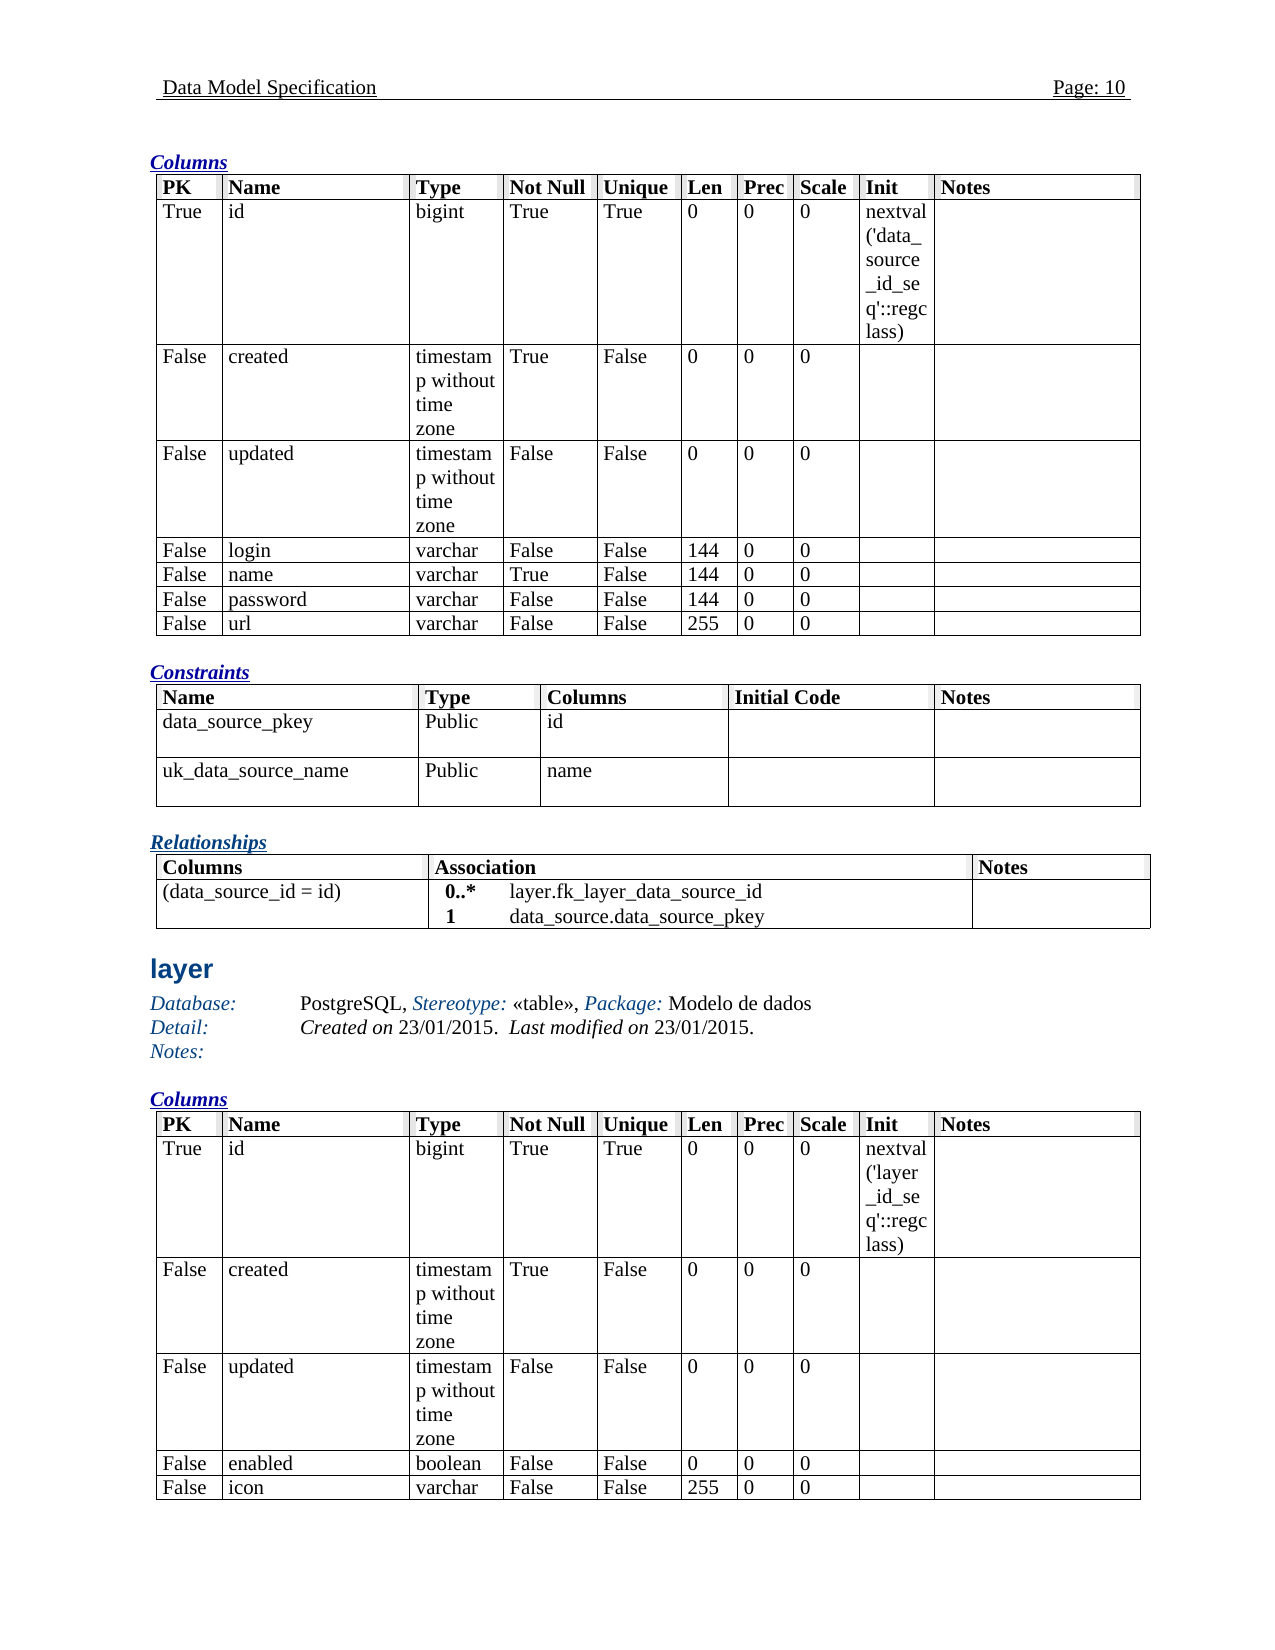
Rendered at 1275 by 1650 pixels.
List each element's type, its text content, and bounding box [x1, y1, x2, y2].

table_cell timestamp without time zone [497, 441, 503, 537]
table_header Scale [794, 1112, 800, 1136]
table_cell id [223, 200, 409, 343]
table_cell False [504, 612, 509, 635]
table_header Name [403, 1112, 409, 1136]
table_cell [1134, 587, 1140, 611]
table_cell nextval('layer_id_seq'::regclass) [860, 1137, 866, 1256]
table_cell 0 [738, 587, 744, 611]
table_header Unique [675, 175, 681, 199]
table_cell 0 [738, 612, 744, 635]
table_cell 0 [682, 441, 737, 537]
table_header Scale [794, 175, 800, 199]
table_header Len [731, 175, 737, 199]
table_header Notes [1144, 855, 1150, 879]
table_cell 0 [682, 200, 737, 343]
table_header Type [497, 1112, 503, 1136]
table_cell timestamp without time zone [410, 441, 416, 537]
list Columns [150, 150, 1125, 174]
table_cell login [403, 538, 409, 562]
table_cell False [675, 587, 681, 611]
table_cell [935, 1258, 1140, 1353]
table_cell False [598, 612, 603, 635]
table_cell 0 [738, 1354, 793, 1450]
table_cell [928, 1451, 934, 1474]
table_cell 0 [794, 200, 859, 343]
table_cell False [216, 1451, 222, 1474]
table_cell False [504, 587, 509, 611]
table_header Notes [973, 855, 978, 879]
table_cell 0 [794, 441, 859, 537]
table_cell False [598, 538, 603, 562]
table_header Type [419, 685, 425, 709]
table_cell [860, 345, 934, 440]
table_cell False [157, 538, 162, 562]
table_cell True [157, 1137, 222, 1256]
table_cell 0 [731, 1451, 737, 1474]
table_cell varchar [497, 538, 503, 562]
table_cell timestamp without time zone [497, 1258, 503, 1353]
table_header Notes [935, 685, 941, 709]
table_cell [973, 880, 1150, 928]
table_header Type [534, 685, 540, 709]
table_cell [935, 200, 1140, 343]
table_cell timestamp without time zone [410, 1354, 416, 1450]
table_cell [935, 612, 941, 635]
table_cell [860, 612, 866, 635]
table_cell 0 [682, 1451, 687, 1474]
table_cell 0 [853, 538, 859, 562]
table_cell False [675, 563, 681, 586]
text Database: PostgreSQL, Stereotype: «table», Package: Modelo de dados [150, 991, 1125, 1015]
table_header Scale [853, 175, 859, 199]
table_cell login [223, 538, 228, 562]
table_cell 0 [794, 1451, 800, 1474]
table_cell False [675, 1476, 681, 1499]
table_cell [1134, 1451, 1140, 1474]
table_cell [935, 345, 1140, 440]
table_cell False [504, 441, 597, 537]
table_cell [860, 538, 866, 562]
table_cell [860, 1354, 934, 1450]
table_cell [1134, 612, 1140, 635]
table_cell False [675, 538, 681, 562]
table_header Init [928, 175, 934, 199]
table_cell 0 [787, 538, 793, 562]
table_header PK [157, 175, 162, 199]
table_cell id [223, 1137, 409, 1256]
table_cell 0 [738, 563, 744, 586]
table_cell 0 [794, 1354, 859, 1450]
table_cell [935, 563, 941, 586]
table_cell False [504, 538, 509, 562]
table_header Type [497, 175, 503, 199]
table_header Prec [787, 1112, 793, 1136]
table_cell [928, 563, 934, 586]
table_cell [860, 563, 866, 586]
table_cell timestamp without time zone [497, 1354, 503, 1450]
table_cell False [216, 563, 222, 586]
table_cell [928, 587, 934, 611]
table_cell id [541, 710, 547, 757]
table_cell [935, 441, 1140, 537]
table_cell False [591, 1451, 597, 1474]
table_header Name [223, 175, 228, 199]
table_cell 144 [682, 563, 687, 586]
table_cell [860, 1451, 866, 1474]
table_header Columns [541, 685, 547, 709]
table_cell True [504, 200, 597, 343]
table_cell varchar [497, 587, 503, 611]
table_cell updated [223, 1354, 409, 1450]
table_cell 0 [794, 1137, 859, 1256]
table_cell False [591, 587, 597, 611]
table_header Unique [598, 1112, 603, 1136]
table_cell (data_source_id = id) [157, 880, 428, 928]
table_header Type [410, 175, 416, 199]
table_header Notes [1134, 175, 1140, 199]
table_cell [1134, 1476, 1140, 1499]
table_cell timestamp without time zone [410, 345, 416, 440]
table_cell nextval('layer_id_seq'::regclass) [928, 1137, 934, 1256]
table_cell False [591, 612, 597, 635]
table_cell [860, 1258, 934, 1353]
table_cell 144 [731, 538, 737, 562]
table_header Scale [853, 1112, 859, 1136]
table_cell False [675, 1451, 681, 1474]
table_cell 0 [794, 1258, 859, 1353]
table_cell 0 [853, 1451, 859, 1474]
table_cell False [598, 1258, 681, 1353]
table_cell False [157, 1476, 162, 1499]
table_header Columns [722, 685, 728, 709]
table_header Notes [1134, 1112, 1140, 1136]
table_cell True [504, 563, 509, 586]
table_cell False [157, 1258, 222, 1353]
table_cell [928, 1476, 934, 1499]
table_header Unique [598, 175, 603, 199]
table_cell 144 [682, 538, 687, 562]
table_cell False [591, 538, 597, 562]
table_cell 0 [682, 1354, 737, 1450]
table_cell 0 [738, 1451, 744, 1474]
table_cell bigint [410, 200, 503, 343]
table_header Len [731, 1112, 737, 1136]
table_cell [935, 1476, 941, 1499]
list Constraints [150, 660, 1125, 684]
table_cell [935, 758, 1140, 806]
table_cell [935, 710, 1140, 757]
table_cell 0 [787, 1451, 793, 1474]
table_cell 0 [738, 1476, 744, 1499]
table_cell 0 [738, 538, 744, 562]
table_cell False [675, 612, 681, 635]
table_cell [1134, 563, 1140, 586]
table_cell [1134, 538, 1140, 562]
table_cell 144 [731, 563, 737, 586]
table_cell 0 [853, 563, 859, 586]
table_cell timestamp without time zone [410, 1258, 416, 1353]
table_cell False [157, 1354, 222, 1450]
table_header Len [682, 175, 687, 199]
table_cell 0 [738, 345, 793, 440]
table_cell False [157, 441, 222, 537]
table_cell uk_data_source_name [157, 758, 418, 806]
table_cell 0 [682, 1258, 737, 1353]
table_cell nextval('data_source_id_seq'::regclass) [928, 200, 934, 343]
table_cell False [216, 538, 222, 562]
table_cell False [598, 587, 603, 611]
table_cell 0 [738, 1258, 793, 1353]
table_cell [928, 612, 934, 635]
table_header Notes [1134, 685, 1140, 709]
table_header Len [682, 1112, 687, 1136]
table_cell False [216, 587, 222, 611]
table_header Prec [787, 175, 793, 199]
table_cell [729, 710, 934, 757]
table_cell True [598, 200, 681, 343]
table_cell False [598, 1354, 681, 1450]
table_cell [935, 538, 941, 562]
table_cell Public [419, 710, 540, 757]
table_header PK [216, 175, 222, 199]
text Notes: [150, 1039, 1125, 1063]
table_cell 0 [682, 345, 737, 440]
table_header Notes [935, 1112, 941, 1136]
table_cell 255 [731, 612, 737, 635]
table_cell True [591, 563, 597, 586]
table_cell False [157, 612, 162, 635]
table_header Unique [675, 1112, 681, 1136]
table_cell data_source_pkey [157, 710, 418, 757]
table_cell icon [403, 1476, 409, 1499]
table_cell True [504, 1137, 597, 1256]
table_cell created [223, 345, 409, 440]
table_header Type [410, 1112, 416, 1136]
table_cell 0 [738, 441, 793, 537]
table_cell bigint [410, 1137, 503, 1256]
table_cell [860, 587, 866, 611]
table_cell 0 [787, 1476, 793, 1499]
table_cell 0 [787, 587, 793, 611]
table_header Name [157, 685, 162, 709]
table_cell 0 [682, 1137, 737, 1256]
table_cell False [598, 563, 603, 586]
table_cell 0 [853, 587, 859, 611]
table_cell [935, 587, 941, 611]
table_cell 0 [738, 1137, 793, 1256]
table_cell 0 [853, 612, 859, 635]
table_cell [935, 1354, 1140, 1450]
table_cell name [722, 758, 728, 806]
table_cell nextval('data_source_id_seq'::regclass) [860, 200, 866, 343]
table_cell True [598, 1137, 681, 1256]
table_header Name [223, 1112, 228, 1136]
table_cell False [216, 612, 222, 635]
table_cell 0 [794, 538, 800, 562]
table_cell 0 [794, 345, 859, 440]
table_header Name [412, 685, 418, 709]
table_cell False [157, 563, 162, 586]
table_cell False [598, 1451, 603, 1474]
table_cell True [504, 1258, 597, 1353]
table_cell varchar [410, 587, 416, 611]
table_cell [860, 441, 934, 537]
table_cell False [591, 1476, 597, 1499]
table_header Notes [935, 175, 941, 199]
subtitle layer [150, 953, 1125, 984]
table_header Init [928, 1112, 934, 1136]
table_cell 0 [794, 563, 800, 586]
table_header PK [216, 1112, 222, 1136]
table_cell False [504, 1354, 597, 1450]
table_cell url [403, 612, 409, 635]
list Columns [150, 1087, 1125, 1111]
table_cell 0 [794, 587, 800, 611]
table_header PK [157, 1112, 162, 1136]
table_header Init [860, 175, 866, 199]
table_header Prec [738, 1112, 744, 1136]
table_cell 255 [731, 1476, 737, 1499]
table_cell name [223, 563, 228, 586]
table_cell 255 [682, 612, 687, 635]
table_cell False [504, 1451, 509, 1474]
table_cell 0 [794, 612, 800, 635]
table_header Columns [422, 855, 428, 879]
table_cell False [598, 441, 681, 537]
table_cell [935, 1451, 941, 1474]
table_cell 0 [738, 200, 793, 343]
table_cell 0 [853, 1476, 859, 1499]
list Relationships [150, 830, 1125, 854]
text Detail: Created on 23/01/2015. Last modified on 23/01/2015. [150, 1015, 1125, 1039]
table_cell [928, 538, 934, 562]
table_cell varchar [410, 538, 416, 562]
table_cell 0 [794, 1476, 800, 1499]
table_cell Public [419, 758, 540, 806]
table_cell created [223, 1258, 409, 1353]
table_cell False [157, 587, 162, 611]
table_cell name [403, 563, 409, 586]
table_header Prec [738, 175, 744, 199]
table_cell False [157, 345, 222, 440]
table_cell [729, 758, 934, 806]
table_header Init [860, 1112, 866, 1136]
table_cell [860, 1476, 866, 1499]
table_cell False [598, 345, 681, 440]
table_cell False [504, 1476, 509, 1499]
table_cell True [157, 200, 222, 343]
table_cell False [157, 1451, 162, 1474]
table_cell url [223, 612, 228, 635]
table_cell True [504, 345, 597, 440]
table_cell 0 [787, 612, 793, 635]
table_cell 255 [682, 1476, 687, 1499]
table_cell updated [223, 441, 409, 537]
table_cell 0 [787, 563, 793, 586]
table_cell [935, 1137, 1140, 1256]
table_cell False [598, 1476, 603, 1499]
table_cell name [541, 758, 547, 806]
table_cell icon [223, 1476, 228, 1499]
table_cell 144 [682, 587, 687, 611]
table_header Name [403, 175, 409, 199]
table_cell timestamp without time zone [497, 345, 503, 440]
table_cell 144 [731, 587, 737, 611]
table_cell id [722, 710, 728, 757]
table_cell False [216, 1476, 222, 1499]
